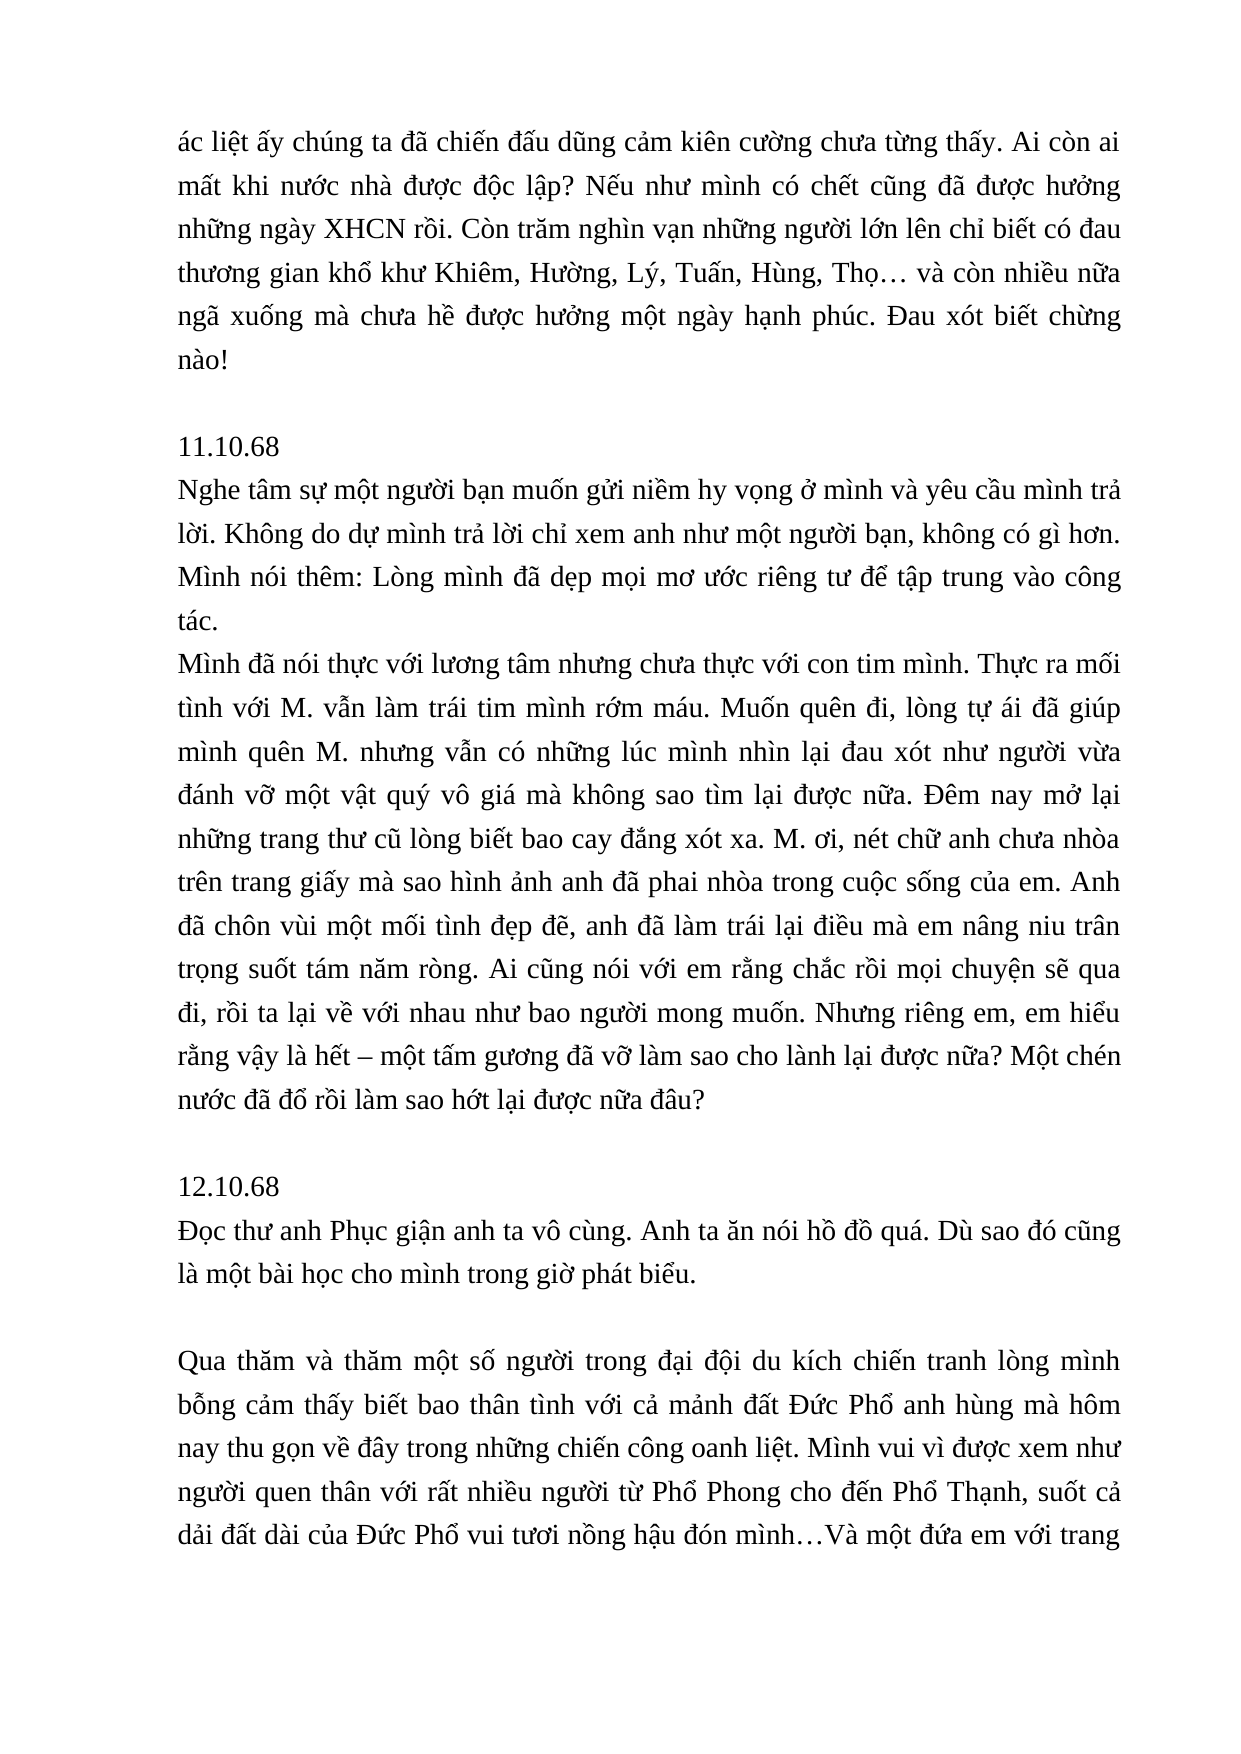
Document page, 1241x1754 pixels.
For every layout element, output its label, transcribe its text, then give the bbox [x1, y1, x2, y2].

text 12.10.68 [177, 1169, 1122, 1203]
text Đọc thư anh Phục giận anh ta vô cùng. Anh ta ăn nói hồ đồ quá. Dù sao đó cũng là một bài học cho mình trong giờ phát biểu. [177, 1213, 1122, 1290]
text Qua thăm và thăm một số người trong đại đội du kích chiến tranh lòng mình bỗng cảm thấy biết bao thân tình với cả mảnh đất Đức Phổ anh hùng mà hôm nay thu gọn về đây trong những chiến công oanh liệt. Mình vui vì được xem như người quen thân với rất nhiều người từ Phổ Phong cho đến Phổ Thạnh, suốt cả dải đất dài của Đức Phổ vui tươi nồng hậu đón mình…Và một đứa em với trang [177, 1343, 1122, 1551]
text Mình đã nói thực với lương tâm nhưng chưa thực với con tim mình. Thực ra mối tình với M. vẫn làm trái tim mình rớm máu. Muốn quên đi, lòng tự ái đã giúp mình quên M. nhưng vẫn có những lúc mình nhìn lại đau xót như người vừa đánh vỡ một vật quý vô giá mà không sao tìm lại được nữa. Đêm nay mở lại những trang thư cũ lòng biết bao cay đắng xót xa. M. ơi, nét chữ anh chưa nhòa trên trang giấy mà sao hình ảnh anh đã phai nhòa trong cuộc sống của em. Anh đã chôn vùi một mối tình đẹp đẽ, anh đã làm trái lại điều mà em nâng niu trân trọng suốt tám năm ròng. Ai cũng nói với em rằng chắc rồi mọi chuyện sẽ qua đi, rồi ta lại về với nhau như bao người mong muốn. Nhưng riêng em, em hiểu rằng vậy là hết – một tấm gương đã vỡ làm sao cho lành lại được nữa? Một chén nước đã đổ rồi làm sao hớt lại được nữa đâu? [177, 647, 1122, 1116]
text ác liệt ấy chúng ta đã chiến đấu dũng cảm kiên cường chưa từng thấy. Ai còn ai mất khi nước nhà được độc lập? Nếu như mình có chết cũng đã được hưởng những ngày XHCN rồi. Còn trăm nghìn vạn những người lớn lên chỉ biết có đau thương gian khổ khư Khiêm, Hường, Lý, Tuấn, Hùng, Thọ… và còn nhiều nữa ngã xuống mà chưa hề được hưởng một ngày hạnh phúc. Đau xót biết chừng nào! [177, 124, 1122, 375]
text 11.10.68 [177, 429, 1122, 462]
text Nghe tâm sự một người bạn muốn gửi niềm hy vọng ở mình và yêu cầu mình trả lời. Không do dự mình trả lời chỉ xem anh như một người bạn, không có gì hơn. Mình nói thêm: Lòng mình đã dẹp mọi mơ ước riêng tư để tập trung vào công tác. [177, 472, 1122, 637]
